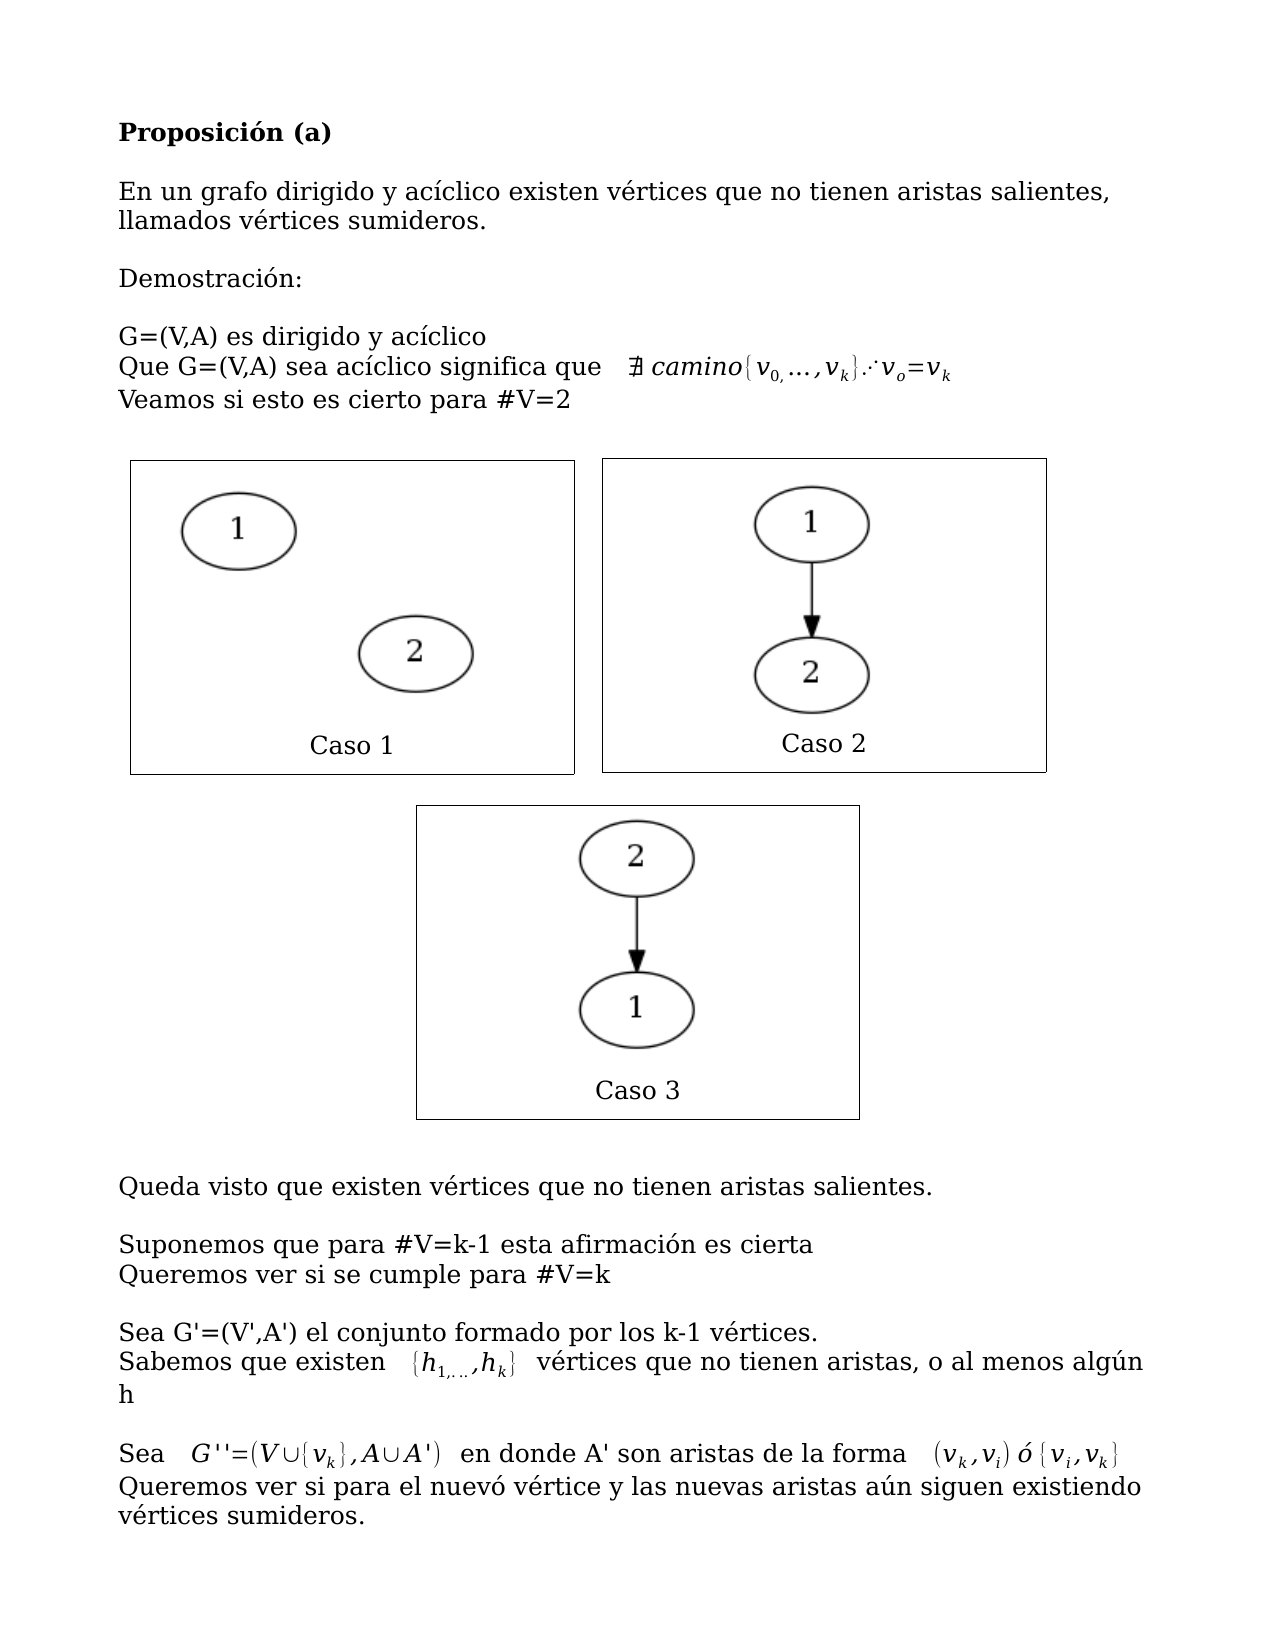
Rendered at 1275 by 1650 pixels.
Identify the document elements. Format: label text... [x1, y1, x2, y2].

picture [572, 814, 703, 1057]
picture [351, 608, 482, 701]
text Queremos ver si para el nuevó vértice y las nuevas aristas aún siguen existiendo vértices sumideros. [118, 1472, 1157, 1531]
text Proposición (a) [118, 118, 1157, 147]
text G=(V,A) es dirigido y acíclico [118, 322, 1157, 352]
text Sabemos que existen vértices que no tienen aristas, o al menos algún h [118, 1347, 1157, 1410]
text Suponemos que para #V=k-1 esta afirmación es cierta [118, 1231, 1157, 1260]
text En un grafo dirigido y acíclico existen vértices que no tienen aristas salientes, llamados vértices sumideros. [118, 177, 1157, 235]
picture [747, 479, 878, 722]
text Queda visto que existen vértices que no tienen aristas salientes. [118, 1172, 1157, 1202]
text Veamos si esto es cierto para #V=2 [118, 385, 1157, 414]
text Caso 2 [611, 729, 1037, 759]
picture [174, 486, 305, 579]
text Queremos ver si se cumple para #V=k [118, 1260, 1157, 1289]
text Demostración: [118, 264, 1157, 293]
text Caso 1 [139, 731, 565, 760]
text Sea en donde A' son aristas de la forma [118, 1439, 1157, 1472]
text Sea G'=(V',A') el conjunto formado por los k-1 vértices. [118, 1318, 1157, 1347]
text Caso 3 [424, 1077, 851, 1106]
text Que G=(V,A) sea acíclico significa que [118, 352, 1157, 385]
